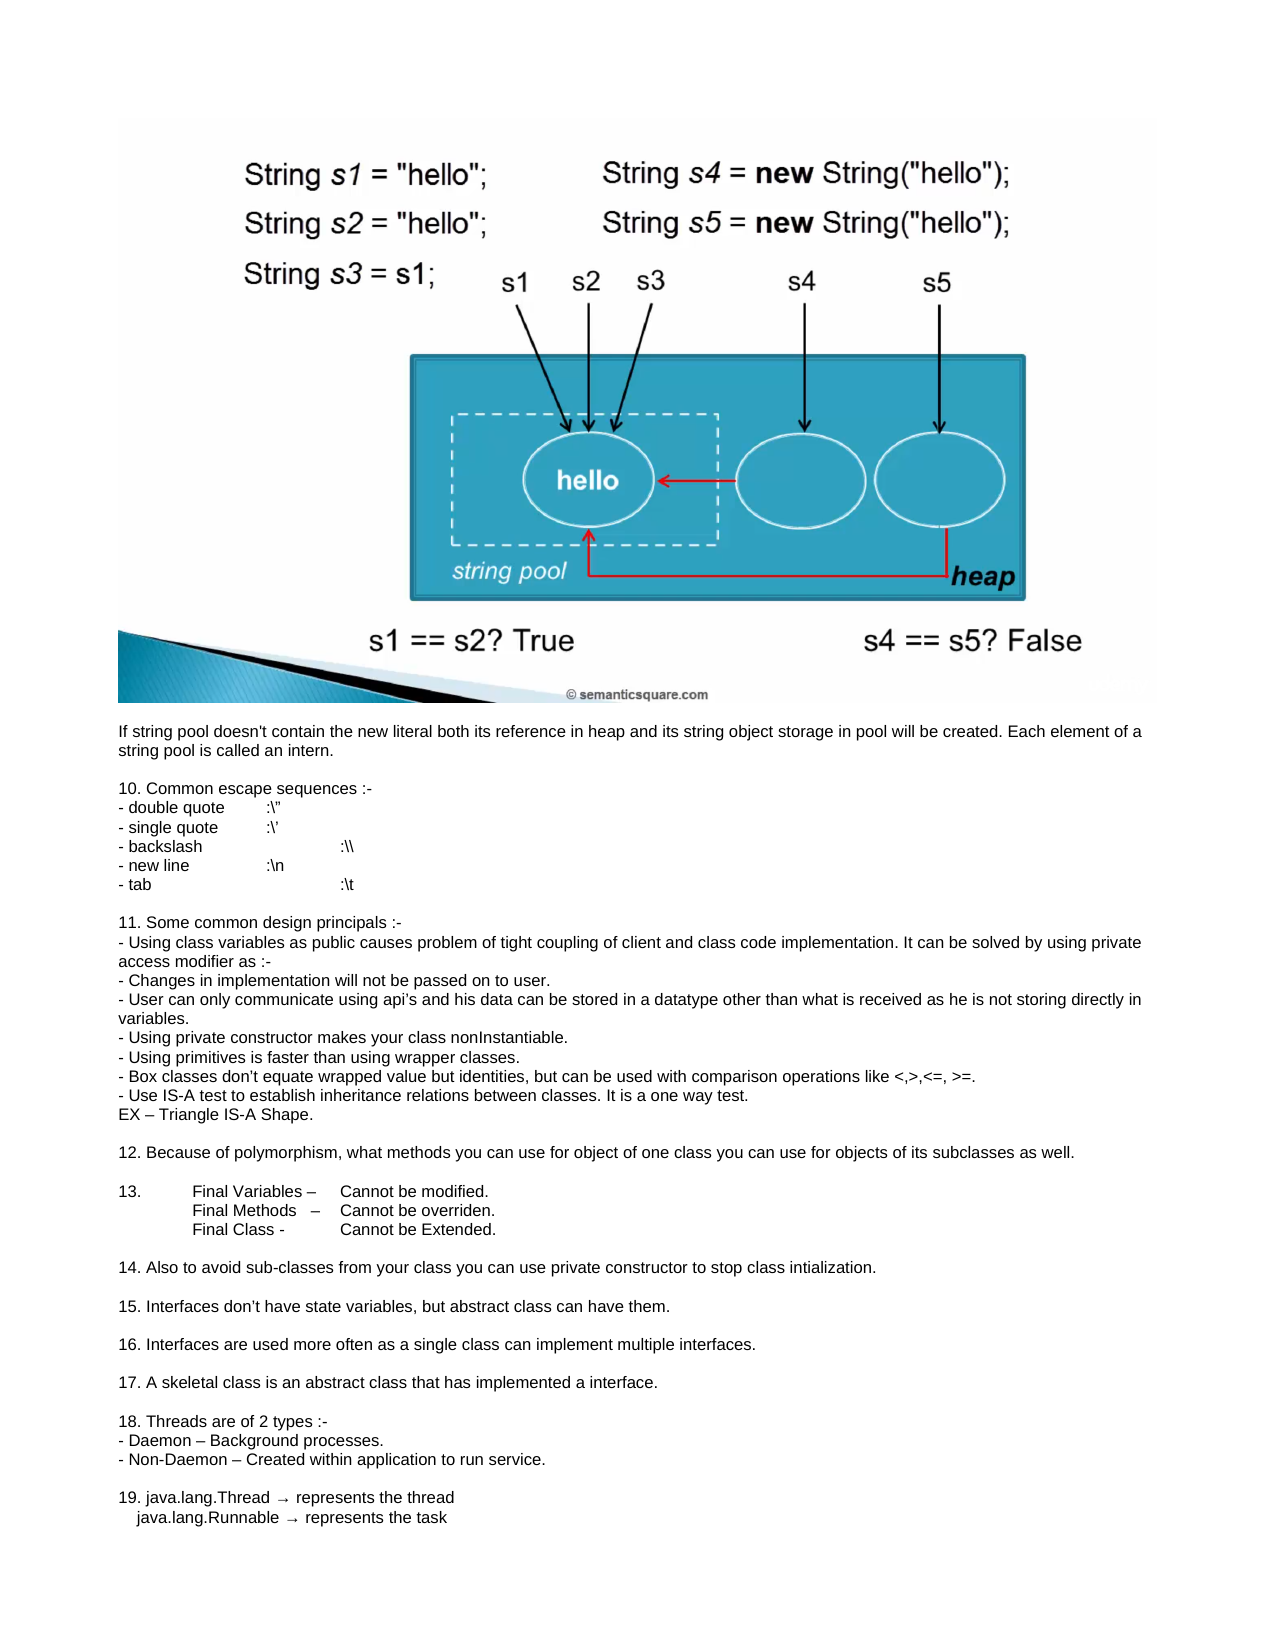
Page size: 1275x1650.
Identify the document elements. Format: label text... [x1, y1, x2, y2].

text 12. Because of polymorphism, what methods you can use for object of one class you can use for objects of its subclasses as well. [118, 1143, 1157, 1162]
text - tab :\t [118, 875, 1157, 894]
text 13. Final Variables – Cannot be modified. [118, 1182, 1157, 1201]
text 18. Threads are of 2 types :- [118, 1412, 1157, 1431]
text - Using class variables as public causes problem of tight coupling of client and class code implementation. It can be solved by using private access modifier as :- [118, 932, 1157, 971]
text 11. Some common design principals :- [118, 913, 1157, 932]
text 19. java.lang.Thread → represents the thread [118, 1488, 1157, 1507]
text - new line :\n [118, 856, 1157, 875]
text - Changes in implementation will not be passed on to user. [118, 971, 1157, 990]
text - Use IS-A test to establish inheritance relations between classes. It is a one way test. [118, 1086, 1157, 1105]
text If string pool doesn't contain the new literal both its reference in heap and its string object storage in pool will be created. Each element of a string pool is called an intern. [118, 722, 1157, 760]
text - backslash :\\ [118, 837, 1157, 856]
text 17. A skeletal class is an abstract class that has implemented a interface. [118, 1373, 1157, 1392]
text - Daemon – Background processes. [118, 1431, 1157, 1450]
text - Non-Daemon – Created within application to run service. [118, 1450, 1157, 1469]
text 15. Interfaces don’t have state variables, but abstract class can have them. [118, 1297, 1157, 1316]
text EX – Triangle IS-A Shape. [118, 1105, 1157, 1124]
text - double quote :\” [118, 798, 1157, 817]
text - Using primitives is faster than using wrapper classes. [118, 1047, 1157, 1067]
text 16. Interfaces are used more often as a single class can implement multiple interfaces. [118, 1335, 1157, 1354]
text Final Methods – Cannot be overriden. [118, 1201, 1157, 1220]
text java.lang.Runnable → represents the task [118, 1507, 1157, 1527]
text - Box classes don’t equate wrapped value but identities, but can be used with comparison operations like <,>,<=, >=. [118, 1067, 1157, 1086]
text - Using private constructor makes your class nonInstantiable. [118, 1028, 1157, 1047]
text Final Class - Cannot be Extended. [118, 1220, 1157, 1239]
text 10. Common escape sequences :- [118, 779, 1157, 798]
text 14. Also to avoid sub-classes from your class you can use private constructor to stop class intialization. [118, 1258, 1157, 1277]
text - single quote :\’ [118, 817, 1157, 837]
picture [118, 118, 1157, 703]
text - User can only communicate using api’s and his data can be stored in a datatype other than what is received as he is not storing directly in variables. [118, 990, 1157, 1028]
